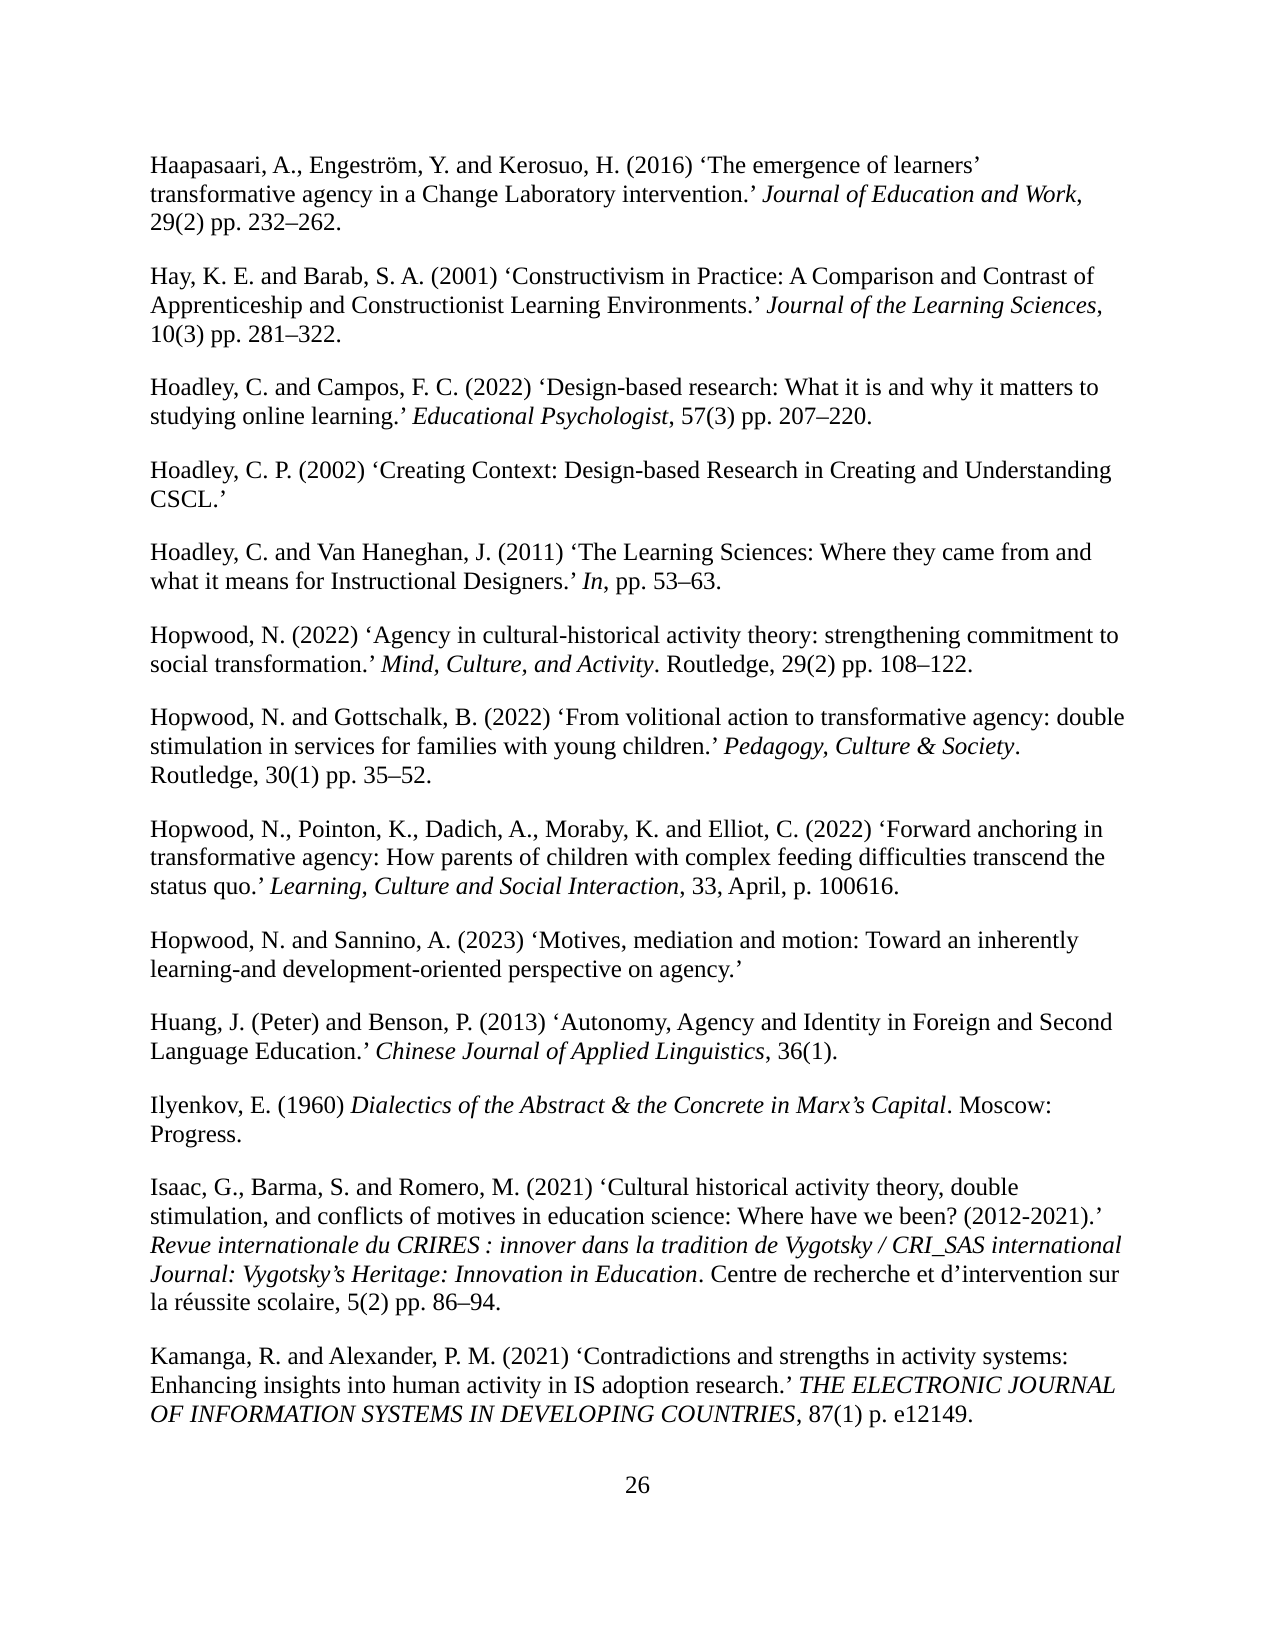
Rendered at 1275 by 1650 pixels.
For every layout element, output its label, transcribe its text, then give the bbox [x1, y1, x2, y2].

text Hopwood, N. and Sannino, A. (2023) ‘Motives, mediation and motion: Toward an inherently learning-and development-oriented perspective on agency.’ [150, 925, 1125, 982]
text Haapasaari, A., Engeström, Y. and Kerosuo, H. (2016) ‘The emergence of learners’ transformative agency in a Change Laboratory intervention.’ Journal of Education and Work, 29(2) pp. 232–262. [150, 150, 1125, 236]
text Hopwood, N. (2022) ‘Agency in cultural-historical activity theory: strengthening commitment to social transformation.’ Mind, Culture, and Activity. Routledge, 29(2) pp. 108–122. [150, 620, 1125, 677]
text Hoadley, C. and Van Haneghan, J. (2011) ‘The Learning Sciences: Where they came from and what it means for Instructional Designers.’ In, pp. 53–63. [150, 537, 1125, 595]
text Hay, K. E. and Barab, S. A. (2001) ‘Constructivism in Practice: A Comparison and Contrast of Apprenticeship and Constructionist Learning Environments.’ Journal of the Learning Sciences, 10(3) pp. 281–322. [150, 261, 1125, 347]
text Hoadley, C. and Campos, F. C. (2022) ‘Design-based research: What it is and why it matters to studying online learning.’ Educational Psychologist, 57(3) pp. 207–220. [150, 372, 1125, 430]
text Isaac, G., Barma, S. and Romero, M. (2021) ‘Cultural historical activity theory, double stimulation, and conflicts of motives in education science: Where have we been? (2012-2021).’ Revue internationale du CRIRES : innover dans la tradition de Vygotsky / CRI_SAS international Journal: Vygotsky’s Heritage: Innovation in Education. Centre de recherche et d’intervention sur la réussite scolaire, 5(2) pp. 86–94. [150, 1172, 1125, 1316]
text Huang, J. (Peter) and Benson, P. (2013) ‘Autonomy, Agency and Identity in Foreign and Second Language Education.’ Chinese Journal of Applied Linguistics, 36(1). [150, 1007, 1125, 1065]
text Ilyenkov, E. (1960) Dialectics of the Abstract & the Concrete in Marx’s Capital. Moscow: Progress. [150, 1090, 1125, 1147]
text Hopwood, N. and Gottschalk, B. (2022) ‘From volitional action to transformative agency: double stimulation in services for families with young children.’ Pedagogy, Culture & Society. Routledge, 30(1) pp. 35–52. [150, 702, 1125, 789]
text Hoadley, C. P. (2002) ‘Creating Context: Design-based Research in Creating and Understanding CSCL.’ [150, 455, 1125, 512]
text Hopwood, N., Pointon, K., Dadich, A., Moraby, K. and Elliot, C. (2022) ‘Forward anchoring in transformative agency: How parents of children with complex feeding difficulties transcend the status quo.’ Learning, Culture and Social Interaction, 33, April, p. 100616. [150, 814, 1125, 900]
text Kamanga, R. and Alexander, P. M. (2021) ‘Contradictions and strengths in activity systems: Enhancing insights into human activity in IS adoption research.’ THE ELECTRONIC JOURNAL OF INFORMATION SYSTEMS IN DEVELOPING COUNTRIES, 87(1) p. e12149. [150, 1341, 1125, 1427]
